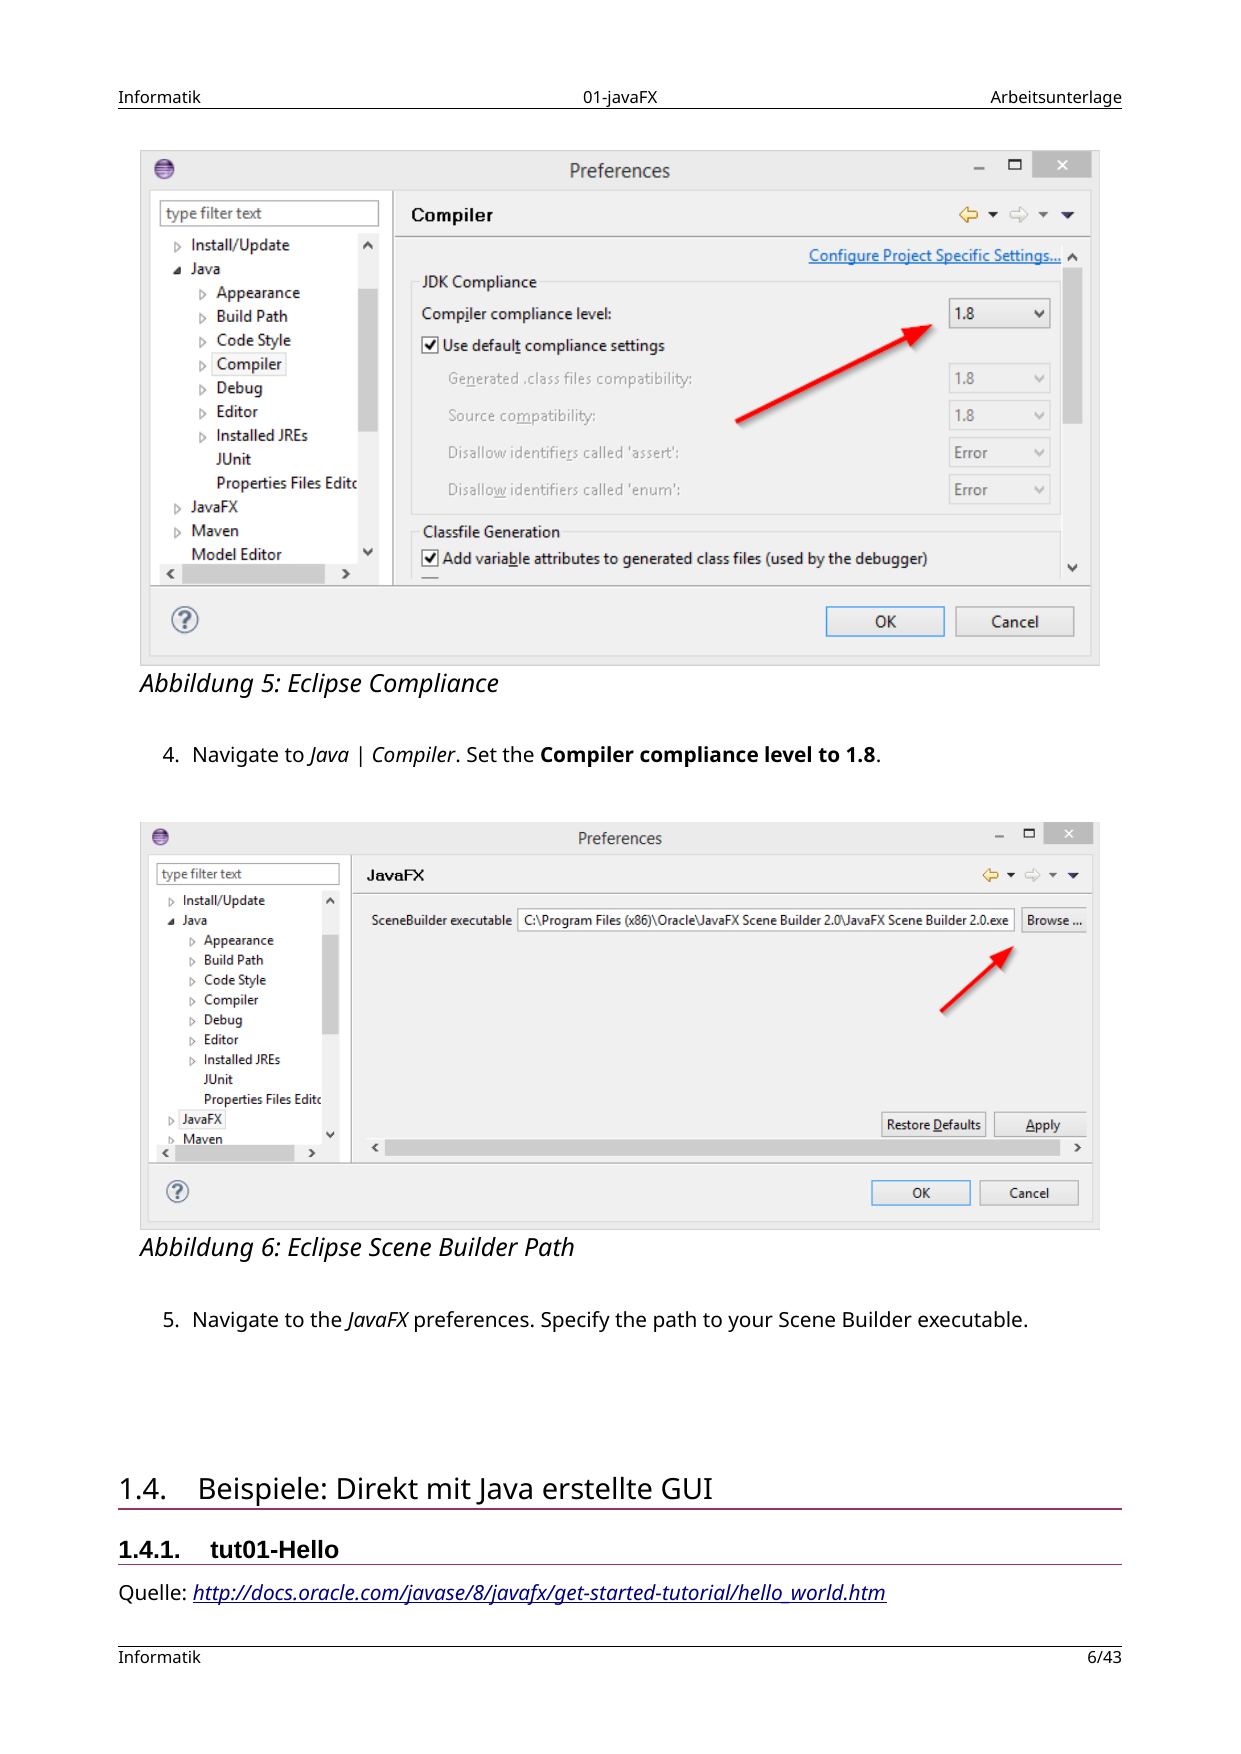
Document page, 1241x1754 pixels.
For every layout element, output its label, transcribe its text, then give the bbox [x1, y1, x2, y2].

list Navigate to Java | Compiler. Set the Compiler compliance level to 1.8. [162, 740, 1122, 797]
list Abbildung 6: Eclipse Scene Builder Path [140, 1230, 1100, 1264]
picture [140, 822, 1100, 1230]
list Navigate to the JavaFX preferences. Specify the path to your Scene Builder executable. [162, 1305, 1122, 1362]
subtitle Beispiele: Direkt mit Java erstellte GUI [118, 1468, 1122, 1508]
subtitle tut01-Hello [118, 1535, 1122, 1564]
picture [140, 150, 1100, 666]
list Abbildung 5: Eclipse Compliance [140, 666, 1100, 699]
text Quelle: http://docs.oracle.com/javase/8/javafx/get-started-tutorial/hello_world.htm [118, 1578, 1122, 1606]
